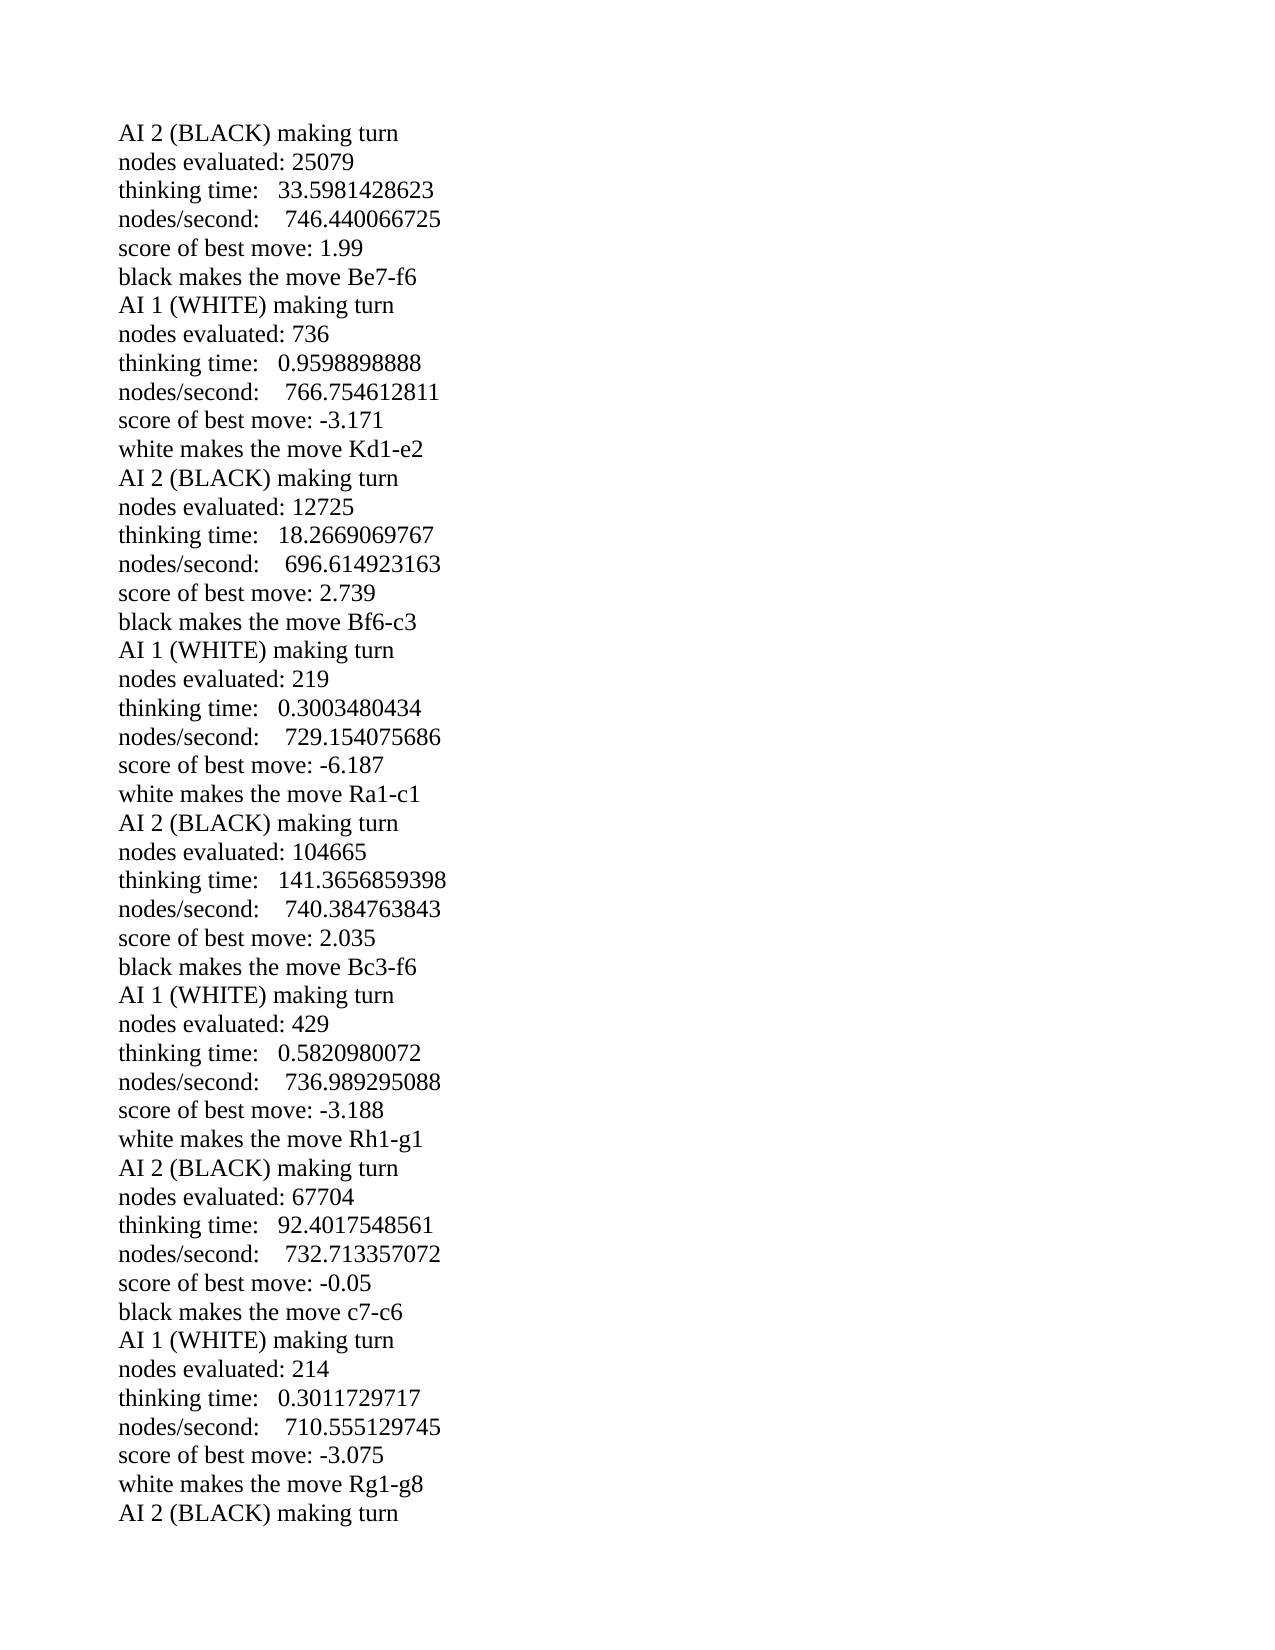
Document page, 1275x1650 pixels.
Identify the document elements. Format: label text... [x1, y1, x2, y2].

text nodes/second: 746.440066725 [118, 204, 1157, 233]
text AI 2 (BLACK) making turn [118, 118, 1157, 147]
text nodes/second: 729.154075686 [118, 722, 1157, 751]
text nodes evaluated: 429 [118, 1009, 1157, 1038]
text AI 1 (WHITE) making turn [118, 981, 1157, 1009]
text nodes evaluated: 104665 [118, 837, 1157, 866]
text white makes the move Rg1-g8 [118, 1469, 1157, 1498]
text AI 2 (BLACK) making turn [118, 463, 1157, 492]
text nodes evaluated: 12725 [118, 492, 1157, 521]
text white makes the move Rh1-g1 [118, 1124, 1157, 1153]
text score of best move: -3.171 [118, 406, 1157, 434]
text score of best move: -3.075 [118, 1441, 1157, 1469]
text AI 2 (BLACK) making turn [118, 1498, 1157, 1527]
text black makes the move Be7-f6 [118, 262, 1157, 291]
text thinking time: 33.5981428623 [118, 176, 1157, 204]
text thinking time: 141.3656859398 [118, 866, 1157, 894]
text nodes evaluated: 219 [118, 664, 1157, 693]
text nodes/second: 696.614923163 [118, 549, 1157, 578]
text AI 1 (WHITE) making turn [118, 636, 1157, 664]
text white makes the move Kd1-e2 [118, 434, 1157, 463]
text nodes/second: 736.989295088 [118, 1067, 1157, 1096]
text score of best move: 2.035 [118, 923, 1157, 952]
text score of best move: 1.99 [118, 233, 1157, 262]
text score of best move: -6.187 [118, 751, 1157, 779]
text nodes/second: 732.713357072 [118, 1239, 1157, 1268]
text nodes evaluated: 25079 [118, 147, 1157, 176]
text nodes/second: 740.384763843 [118, 894, 1157, 923]
text thinking time: 0.3011729717 [118, 1383, 1157, 1412]
text score of best move: -3.188 [118, 1096, 1157, 1124]
text score of best move: -0.05 [118, 1268, 1157, 1297]
text black makes the move Bf6-c3 [118, 607, 1157, 636]
text score of best move: 2.739 [118, 578, 1157, 607]
text nodes evaluated: 736 [118, 319, 1157, 348]
text thinking time: 0.9598898888 [118, 348, 1157, 377]
text nodes/second: 766.754612811 [118, 377, 1157, 406]
text thinking time: 0.5820980072 [118, 1038, 1157, 1067]
text nodes evaluated: 67704 [118, 1182, 1157, 1211]
text AI 1 (WHITE) making turn [118, 1326, 1157, 1354]
text AI 1 (WHITE) making turn [118, 291, 1157, 319]
text black makes the move c7-c6 [118, 1297, 1157, 1326]
text AI 2 (BLACK) making turn [118, 1153, 1157, 1182]
text thinking time: 0.3003480434 [118, 693, 1157, 722]
text thinking time: 92.4017548561 [118, 1211, 1157, 1239]
text white makes the move Ra1-c1 [118, 779, 1157, 808]
text nodes/second: 710.555129745 [118, 1412, 1157, 1441]
text nodes evaluated: 214 [118, 1354, 1157, 1383]
text thinking time: 18.2669069767 [118, 521, 1157, 549]
text black makes the move Bc3-f6 [118, 952, 1157, 981]
text AI 2 (BLACK) making turn [118, 808, 1157, 837]
